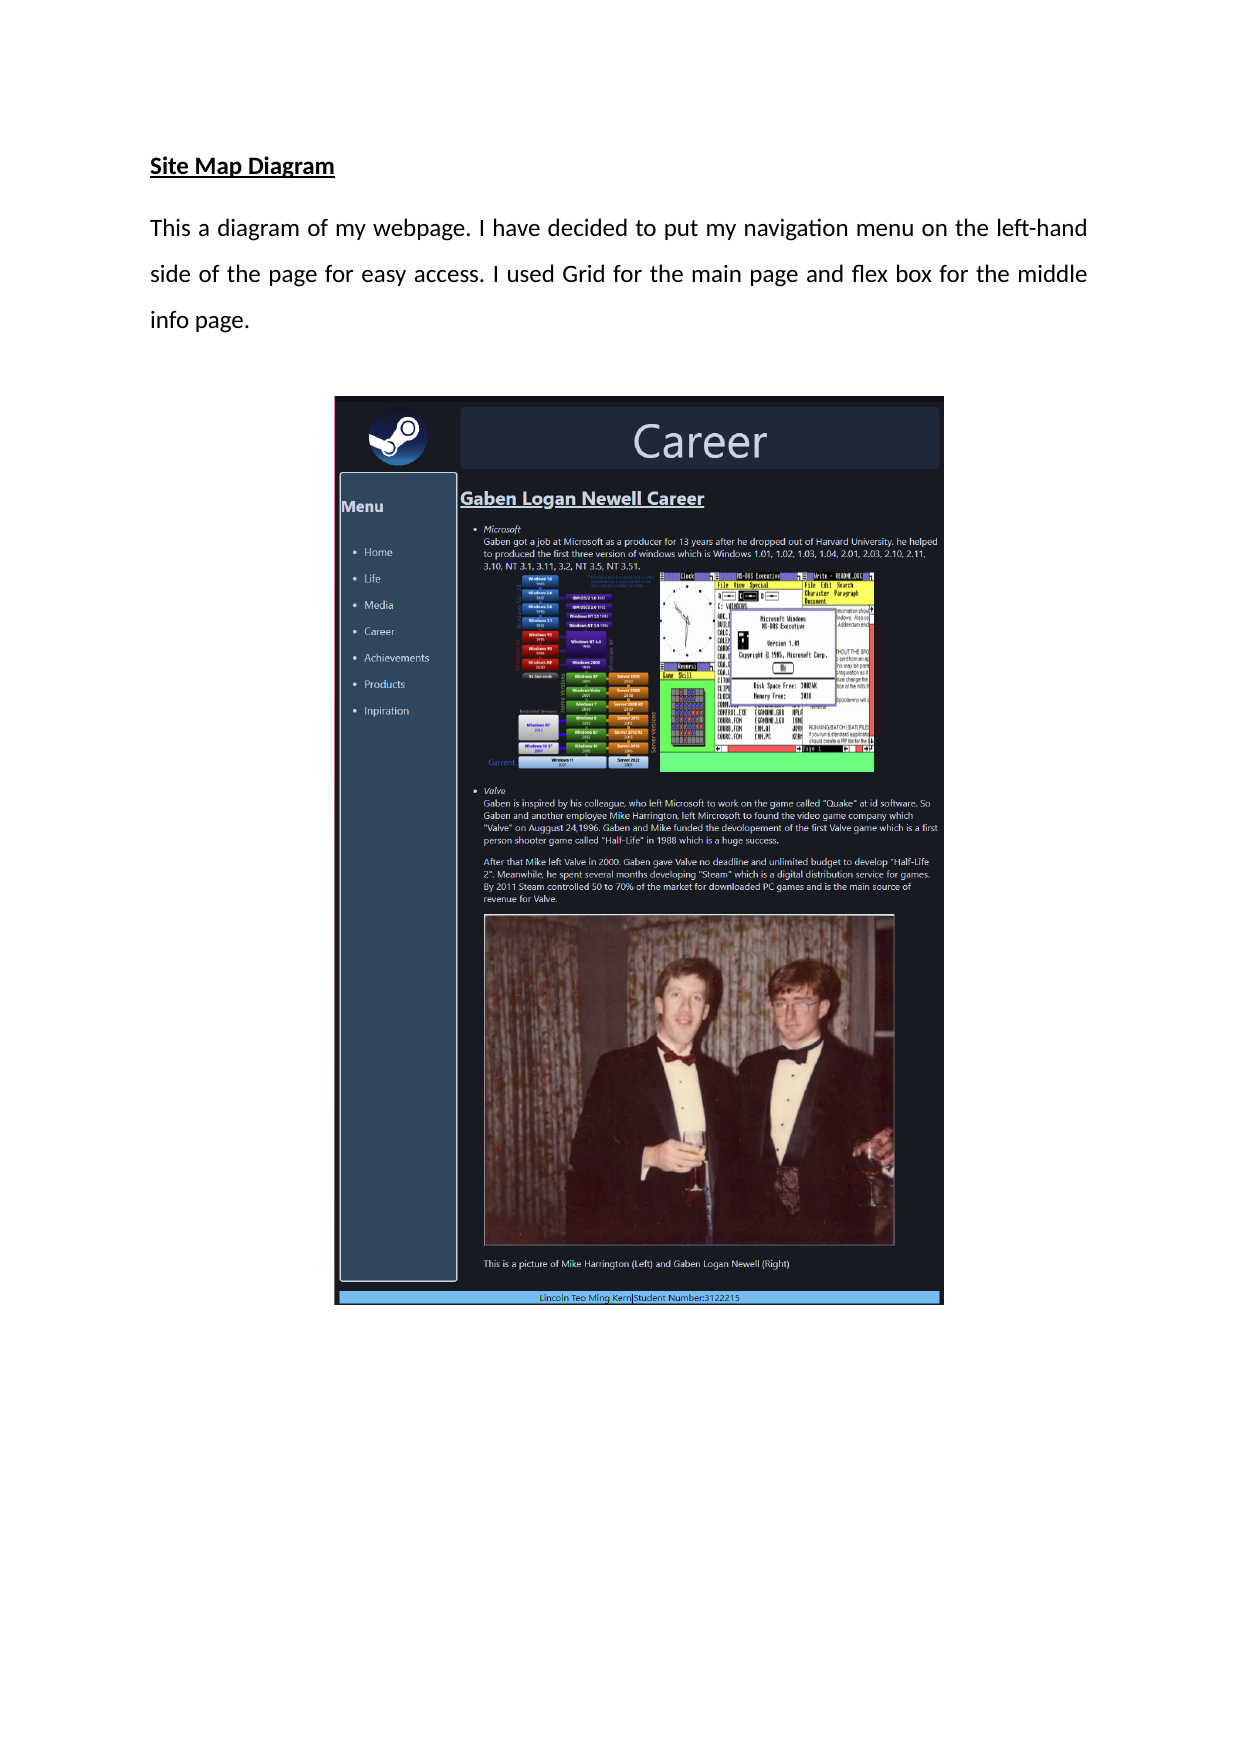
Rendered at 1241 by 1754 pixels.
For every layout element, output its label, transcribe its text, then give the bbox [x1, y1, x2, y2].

text Site Map Diagram [150, 150, 1090, 181]
text This a diagram of my webpage. I have decided to put my navigation menu on the left-hand side of the page for easy access. I used Grid for the main page and flex box for the middle info page. [150, 212, 1090, 334]
